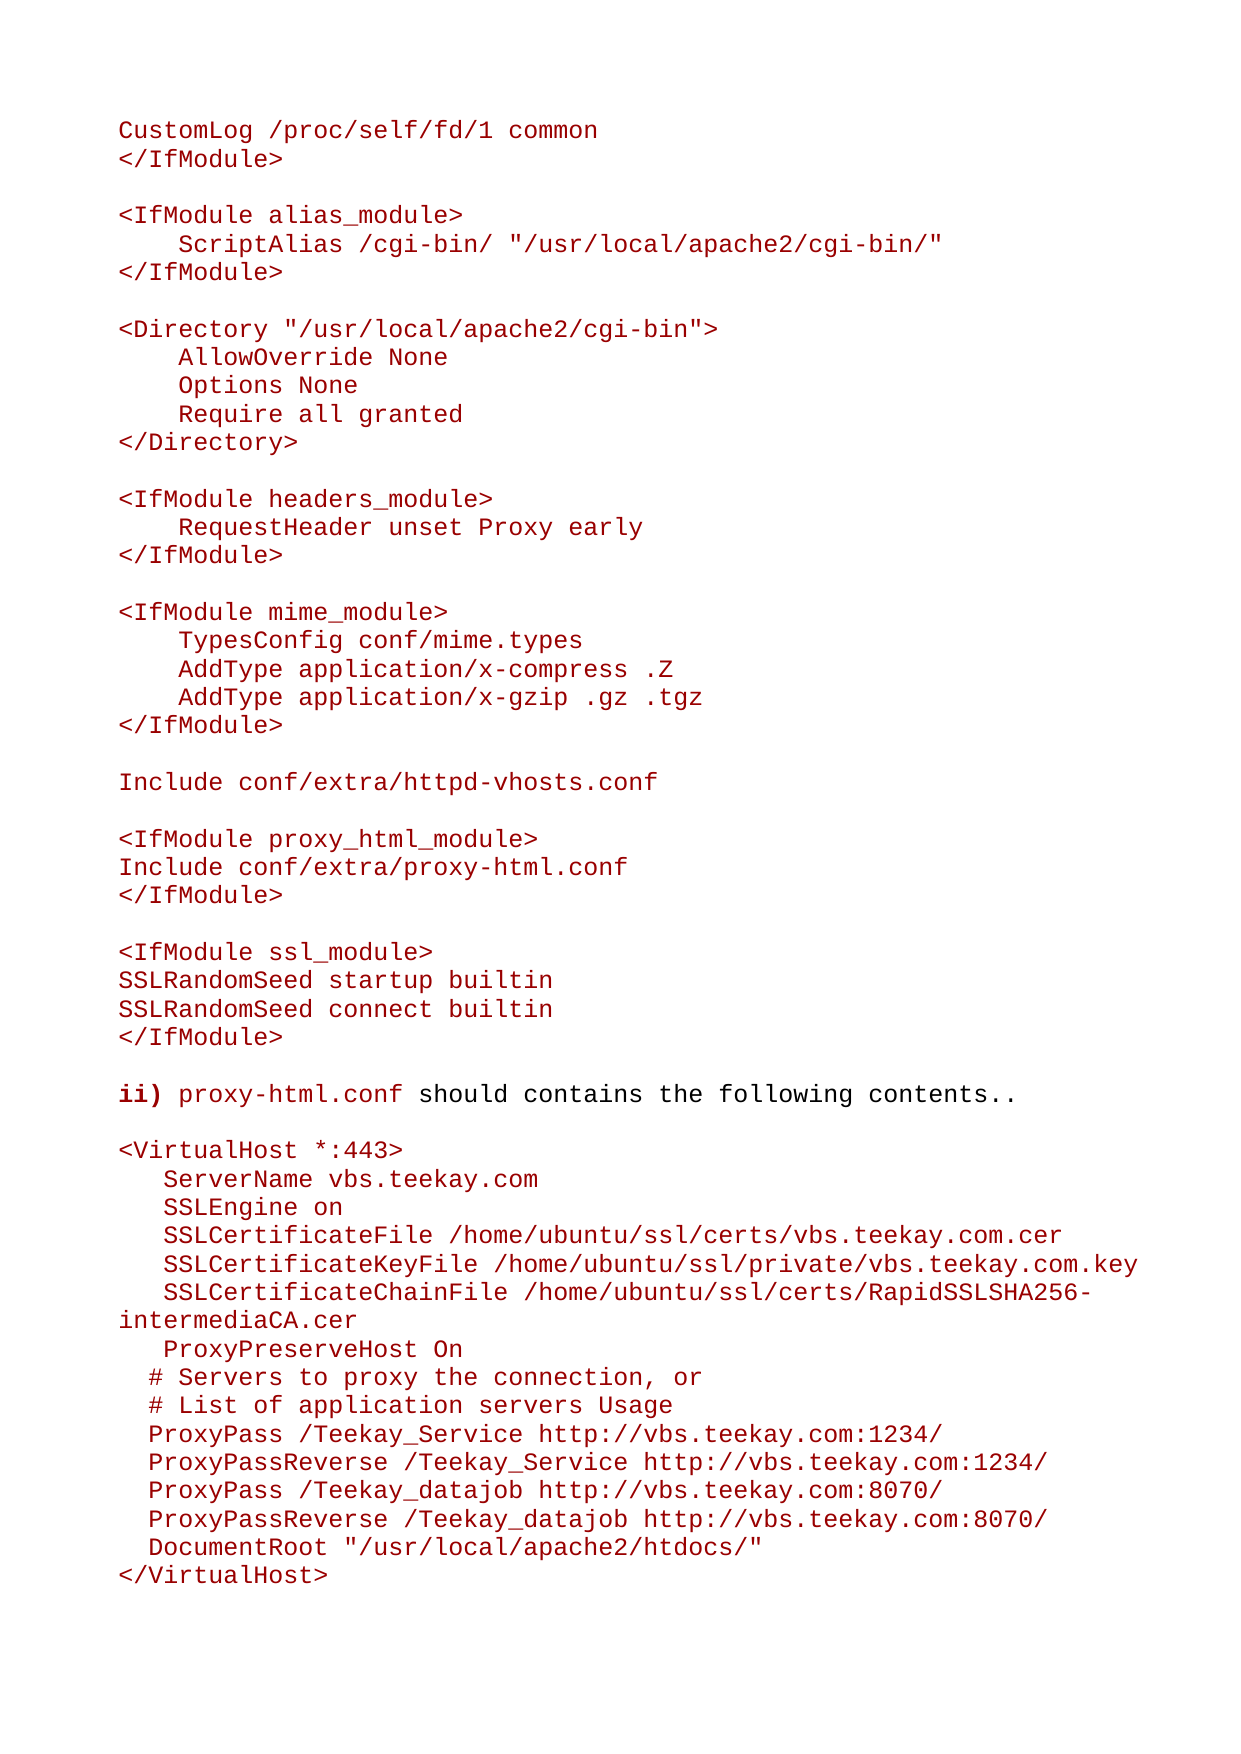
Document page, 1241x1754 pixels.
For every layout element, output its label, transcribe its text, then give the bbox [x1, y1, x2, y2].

text Include conf/extra/httpd-vhosts.conf [118, 770, 1169, 798]
text <IfModule headers_module> [118, 486, 1169, 515]
text <VirtualHost *:443> [118, 1138, 1169, 1166]
text </IfModule> [118, 146, 1169, 175]
text </VirtualHost> [118, 1563, 1169, 1591]
text ProxyPass /Teekay_Service http://vbs.teekay.com:1234/ [118, 1421, 1169, 1450]
text ProxyPassReverse /Teekay_datajob http://vbs.teekay.com:8070/ [118, 1506, 1169, 1535]
text CustomLog /proc/self/fd/1 common [118, 118, 1169, 146]
text </IfModule> [118, 713, 1169, 741]
text AllowOverride None [118, 345, 1169, 373]
text <IfModule alias_module> [118, 203, 1169, 231]
text <IfModule mime_module> [118, 600, 1169, 628]
text SSLEngine on [118, 1195, 1169, 1223]
text DocumentRoot "/usr/local/apache2/htdocs/" [118, 1535, 1169, 1563]
text # List of application servers Usage [118, 1393, 1169, 1421]
text ProxyPassReverse /Teekay_Service http://vbs.teekay.com:1234/ [118, 1450, 1169, 1478]
text Options None [118, 373, 1169, 401]
text SSLRandomSeed connect builtin [118, 996, 1169, 1025]
text ServerName vbs.teekay.com [118, 1166, 1169, 1195]
text SSLCertificateFile /home/ubuntu/ssl/certs/vbs.teekay.com.cer [118, 1223, 1169, 1251]
text TypesConfig conf/mime.types [118, 628, 1169, 656]
text SSLCertificateKeyFile /home/ubuntu/ssl/private/vbs.teekay.com.key [118, 1251, 1169, 1280]
text <Directory "/usr/local/apache2/cgi-bin"> [118, 316, 1169, 345]
text SSLCertificateChainFile /home/ubuntu/ssl/certs/RapidSSLSHA256-intermediaCA.cer [118, 1280, 1169, 1336]
text ii) proxy-html.conf should contains the following contents.. [118, 1081, 1169, 1110]
text ProxyPass /Teekay_datajob http://vbs.teekay.com:8070/ [118, 1478, 1169, 1506]
text </IfModule> [118, 260, 1169, 288]
text ProxyPreserveHost On [118, 1336, 1169, 1365]
text AddType application/x-compress .Z [118, 656, 1169, 685]
text </IfModule> [118, 1025, 1169, 1053]
text <IfModule ssl_module> [118, 940, 1169, 968]
text # Servers to proxy the connection, or [118, 1365, 1169, 1393]
text AddType application/x-gzip .gz .tgz [118, 685, 1169, 713]
text SSLRandomSeed startup builtin [118, 968, 1169, 996]
text Require all granted [118, 401, 1169, 430]
text </IfModule> [118, 883, 1169, 911]
text ScriptAlias /cgi-bin/ "/usr/local/apache2/cgi-bin/" [118, 231, 1169, 260]
text Include conf/extra/proxy-html.conf [118, 855, 1169, 883]
text </Directory> [118, 430, 1169, 458]
text <IfModule proxy_html_module> [118, 826, 1169, 855]
text RequestHeader unset Proxy early [118, 515, 1169, 543]
text </IfModule> [118, 543, 1169, 571]
